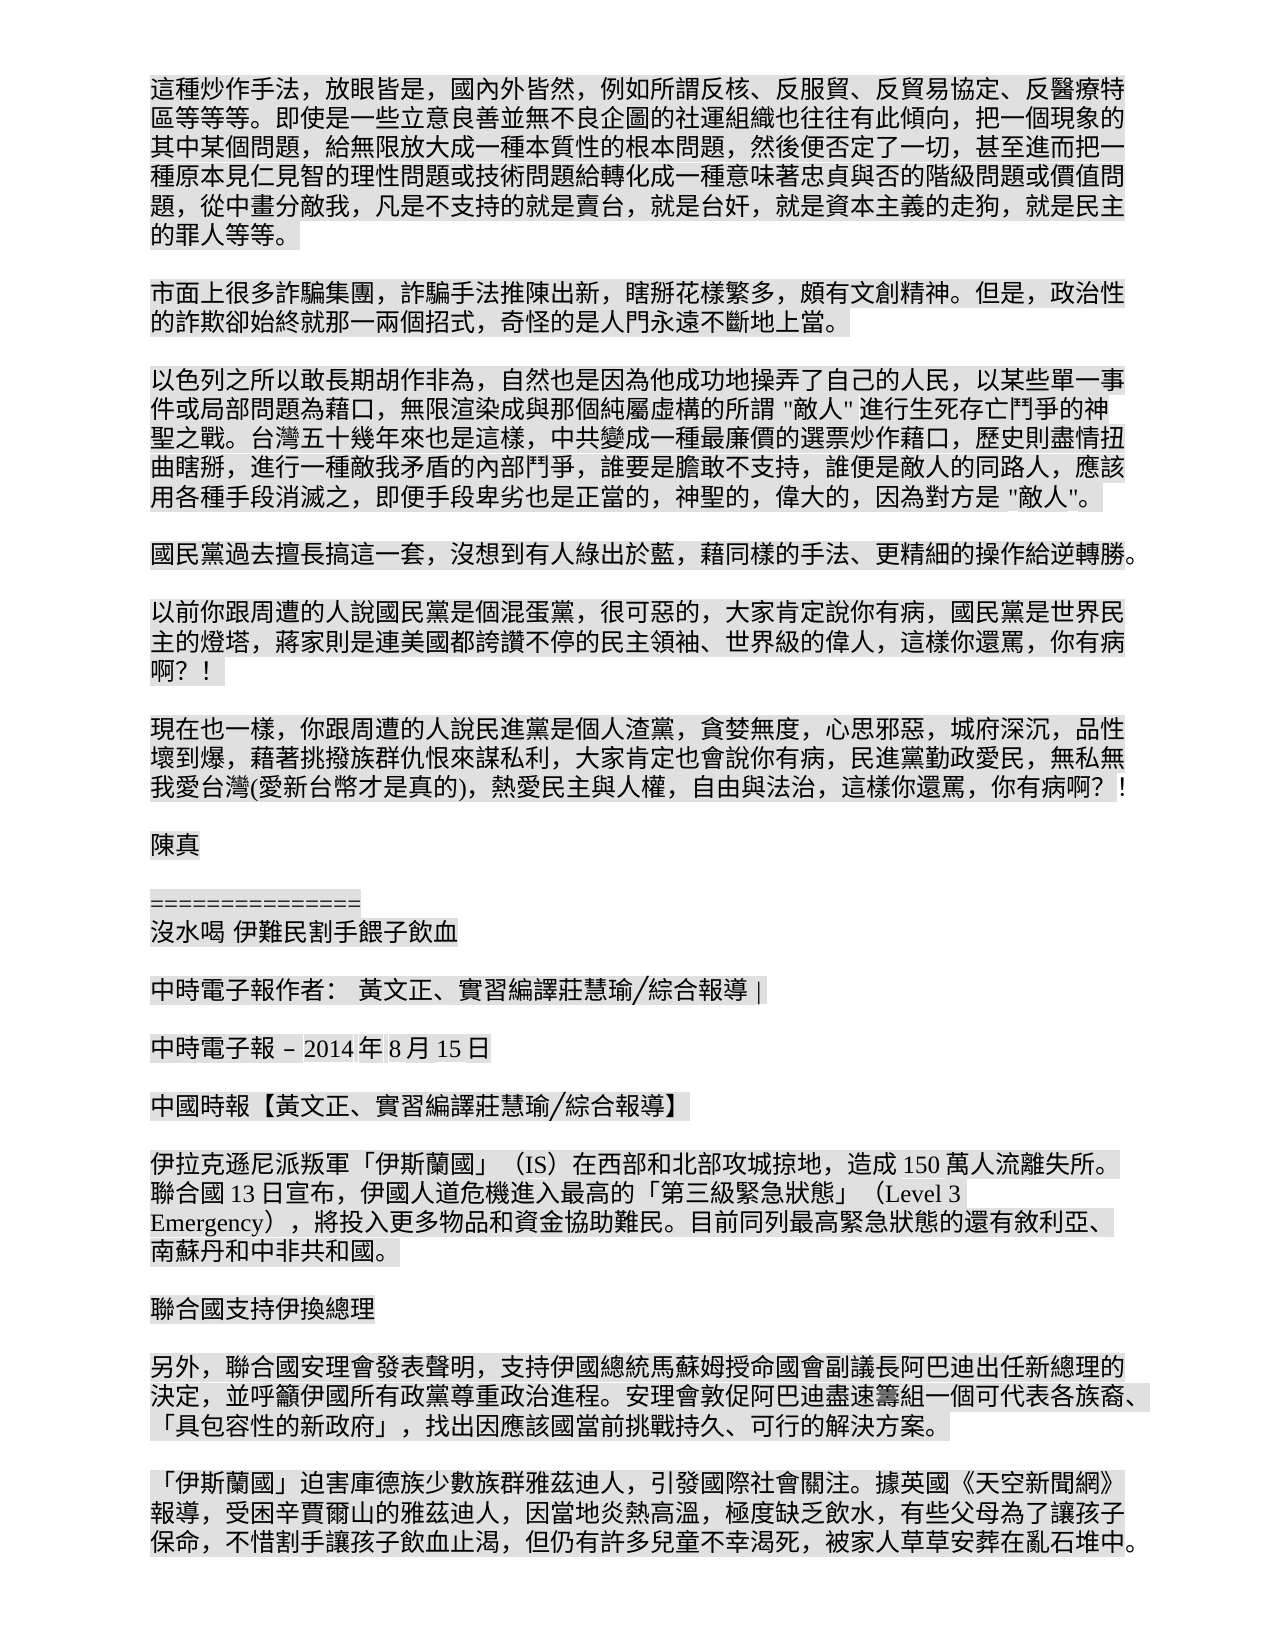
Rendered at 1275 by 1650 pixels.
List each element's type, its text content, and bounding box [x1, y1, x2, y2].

text 這兩天，許多西方媒體報導了伊拉克難民處境等等這些事。見文末報導。 以美國為首的西方列強，為了侵略敘利亞及出於其它各種權謀考量，培植了ISIS，製造出橫跨各國的諸多戰亂與人道災難。就算你有一千隻手，怕也記錄不完永無止盡的諸多殘忍血腥罪行。現代人反納粹，但納粹早已不存在，而美國恰是一千個納粹，人們卻高聲歌頌。 2003年3月，美國捏造了將近一千個謊言，入侵伊拉克。入侵之前，我曾引用聯合國難民署及一些人權組織的人道災難預估，寫了一些文章，引來一位學弟名人的公開發文訕笑，因為美國短短幾天就推翻了海珊，主流媒體說，只不過 "才" 死了幾百人 "而已"，值得！而且連番大幅報導伊拉克人如何歡迎美軍的"拯救"，極盡渲染誇大扭曲之能事。 一些據說熱愛民主自由與人權的親美反中的媒體名人及親綠學者們，甚至還說伊拉克兒童如何綻放笑顏，"撲向" 美軍懷抱。種種荒唐說法，醜陋不堪。 回顧當初之人道災難預估，你會發現，實際上的災難早已遠遠超過當初預估的千百倍。若說伊拉克、阿富汗或利比亞等等國家，已成人間煉獄，我想，那些據說 "熱愛自由民主與人權" 的親美親綠人士們，就算再無恥下流，恐怕也不好意思再加以美化成美軍解放後的民主天堂。 這些人，不管講什麼，幾乎每一次都是錯的、捏造的、瞎掰的、渲染的，可是，大多數人仍然相信這些明星、名人。 1998年左右，我突然收到很多不知從何轉寄而來的大量信件，有的還希望我簽名連署，上頭指證歷歷阿富汗如何侵害女權。我那時還很單純，只覺得莫名其妙，為何這些事突然浮上檯面，變成一種熱門議題？但我還不至於 "單純" 到去簽署這樣一些所謂爭女權顧人權愛民主的文宣。 當時有個很要好的朋友，同時也是老師，亦師亦友，他在美國教書，也傳給我這樣一些訊息。我回了一封哲學味道很重的萬言書給他，從手段與目的的正當性，表明我不支持這樣一些所謂爭人權的舉動。 類似的戲碼其實仍然不斷在發生，炒作方式大約就是刻意選擇性地誇大渲染某個問題，進而以此問題為藉口來遂行背後更大的企圖。在這樣一種(大多有意少數無意的)政治操作過程中，畫分出敵我，凡是不支持者便是什麼什麼的罪人。 當年的海珊政權的確有人權問題，但美國的人權問題又何嘗會少於海珊主政下的伊拉克？！可是，一個在各方面逐漸穩定發展與改善的國家，在一些內政方面的成就，甚至不輸給所謂先進國家，當列強打算對他上下其手時，就會開始誇大其問題，誇大還不夠就盡情捏造抹黑，妖魔化成一種必須立即徹底反對或加以鏟除的對象，誰要是不支持，誰就是魔鬼的同路人，民主與人權的罪人。 從更早的科索沃戰爭抹黑塞爾維亞，到阿富汗、伊拉克、利比亞，敘利亞等等，手法如出一轍。 這種炒作手法，放眼皆是，國內外皆然，例如所謂反核、反服貿、反貿易協定、反醫療特區等等等。即使是一些立意良善並無不良企圖的社運組織也往往有此傾向，把一個現象的其中某個問題，給無限放大成一種本質性的根本問題，然後便否定了一切，甚至進而把一種原本見仁見智的理性問題或技術問題給轉化成一種意味著忠貞與否的階級問題或價值問題，從中畫分敵我，凡是不支持的就是賣台，就是台奸，就是資本主義的走狗，就是民主的罪人等等。 市面上很多詐騙集團，詐騙手法推陳出新，瞎掰花樣繁多，頗有文創精神。但是，政治性的詐欺卻始終就那一兩個招式，奇怪的是人門永遠不斷地上當。 以色列之所以敢長期胡作非為，自然也是因為他成功地操弄了自己的人民，以某些單一事件或局部問題為藉口，無限渲染成與那個純屬虛構的所謂 "敵人" 進行生死存亡鬥爭的神聖之戰。台灣五十幾年來也是這樣，中共變成一種最廉價的選票炒作藉口，歷史則盡情扭曲瞎掰，進行一種敵我矛盾的內部鬥爭，誰要是膽敢不支持，誰便是敵人的同路人，應該用各種手段消滅之，即便手段卑劣也是正當的，神聖的，偉大的，因為對方是 "敵人"。 國民黨過去擅長搞這一套，沒想到有人綠出於藍，藉同樣的手法、更精細的操作給逆轉勝。 以前你跟周遭的人說國民黨是個混蛋黨，很可惡的，大家肯定說你有病，國民黨是世界民主的燈塔，蔣家則是連美國都誇讚不停的民主領袖、世界級的偉人，這樣你還罵，你有病啊？！ 現在也一樣，你跟周遭的人說民進黨是個人渣黨，貪婪無度，心思邪惡，城府深沉，品性壞到爆，藉著挑撥族群仇恨來謀私利，大家肯定也會說你有病，民進黨勤政愛民，無私無我愛台灣(愛新台幣才是真的)，熱愛民主與人權，自由與法治，這樣你還罵，你有病啊？！ 陳真 =============== 沒水喝 伊難民割手餵子飲血 中時電子報作者： 黃文正、實習編譯莊慧瑜╱綜合報導 | 中時電子報 – 2014年8月15日 中國時報【黃文正、實習編譯莊慧瑜╱綜合報導】 伊拉克遜尼派叛軍「伊斯蘭國」（IS）在西部和北部攻城掠地，造成150萬人流離失所。聯合國13日宣布，伊國人道危機進入最高的「第三級緊急狀態」（Level 3 Emergency），將投入更多物品和資金協助難民。目前同列最高緊急狀態的還有敘利亞、南蘇丹和中非共和國。 聯合國支持伊換總理 另外，聯合國安理會發表聲明，支持伊國總統馬蘇姆授命國會副議長阿巴迪出任新總理的決定，並呼籲伊國所有政黨尊重政治進程。安理會敦促阿巴迪盡速籌組一個可代表各族裔、「具包容性的新政府」，找出因應該國當前挑戰持久、可行的解決方案。 「伊斯蘭國」迫害庫德族少數族群雅茲迪人，引發國際社會關注。據英國《天空新聞網》報導，受困辛賈爾山的雅茲迪人，因當地炎熱高溫，極度缺乏飲水，有些父母為了讓孩子保命，不惜割手讓孩子飲血止渴，但仍有許多兒童不幸渴死，被家人草草安葬在亂石堆中。 兒童渴死 亂石堆葬 英國首相卡麥隆提早一天結束葡萄牙的假期返回倫敦，13日上午召開內閣緊急會議，宣布英國皇家空軍將加入美國主導的國際人道救援行動，從空中撤離被圍困於辛賈爾山的雅茲迪人。卡麥隆說：「我們必須幫助這些難民離開山區，前往安全的地方。」 英國《每日郵報》報導，英國最精銳的特種部隊「空降特勤隊」（SAS）和「特別舟艇團」（SBS）已飛抵伊拉克，準備執行空中救援任務。此外，龍捲風型（Tornado）戰機和奇努克直升機（Chinook）也飛抵塞浦路斯的英屬空軍基地待命。 撤離難民 英美歧異 不過，美國國防部說，據派赴辛賈爾山的美軍顧問團隊實地觀察，被困在山區的雅茲迪人數已低於預期，族人的處境也有改善，經廣泛評估後，「不太可能」執行空中撤離任務。儘管如此，美國政府仍將持續提供相關人道救援工作。 五角大廈說，美軍連日空襲已成功逼退「伊斯蘭國」武裝分子，過去數日，受困山區的雅茲迪人紛紛趁著夜色掩護，逃往敘利亞和土耳其邊界。 目前留在辛賈爾山的雅茲迪人，人數已從原先的3萬5000人降至5000人。 五角大廈說，美國空軍12日對受困的雅茲迪人，執行第7次空投任務，迄今總共投遞11萬4000件乾糧和3萬5000加侖飲水。 [150, 75, 1125, 1557]
